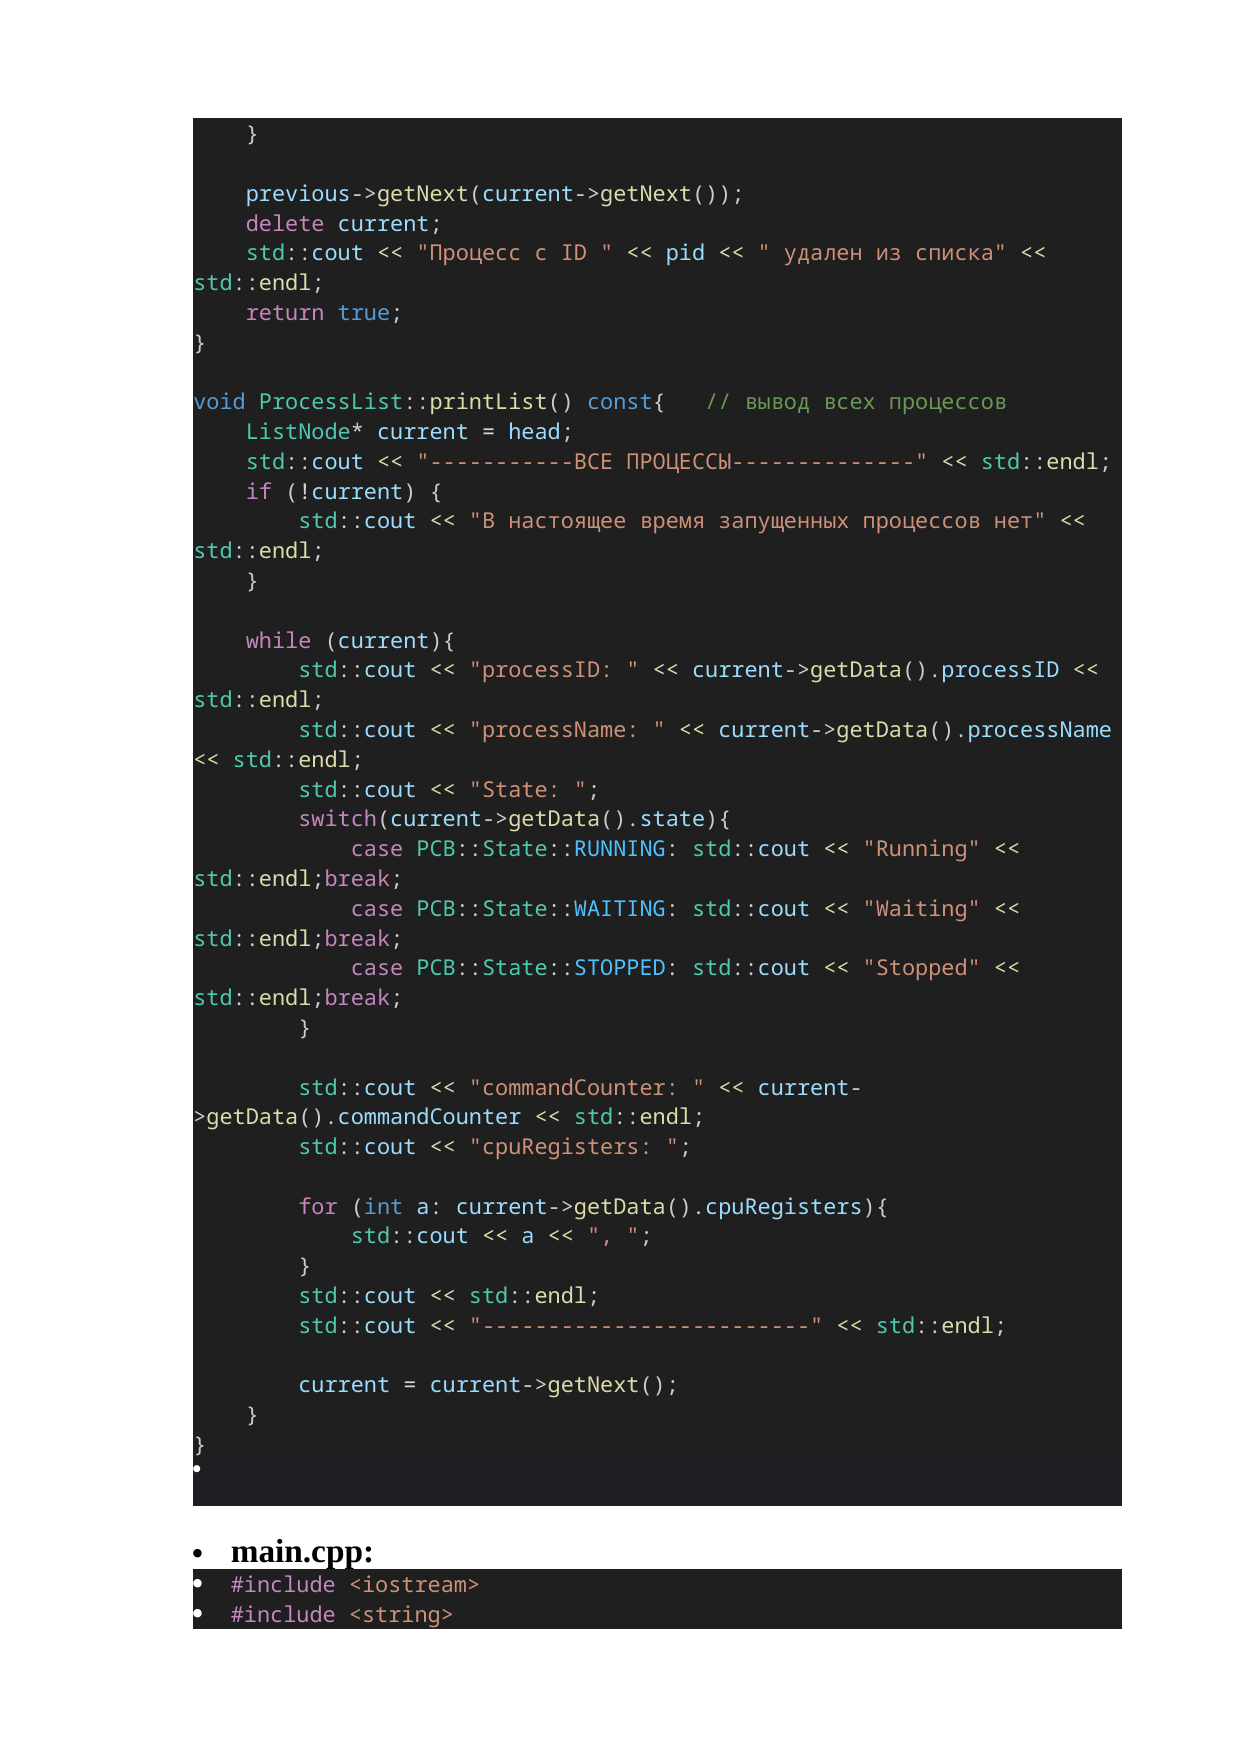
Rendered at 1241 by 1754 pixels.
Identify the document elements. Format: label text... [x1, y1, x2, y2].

text std::cout << "cpuRegisters: "; [193, 1131, 1122, 1161]
text std::cout << "State: "; [193, 773, 1122, 803]
text if (!current) { [193, 476, 1122, 505]
text } [193, 1012, 1122, 1042]
text case PCB::State::WAITING: std::cout << "Waiting" << std::endl;break; [193, 893, 1122, 952]
text } [193, 327, 1122, 356]
text } [193, 1429, 1122, 1459]
text ListNode* current = head; [193, 416, 1122, 446]
text for (int a: current->getData().cpuRegisters){ [193, 1191, 1122, 1220]
text } [193, 1399, 1122, 1429]
text switch(current->getData().state){ [193, 803, 1122, 833]
list #include <iostream> [193, 1569, 1122, 1599]
text previous->getNext(current->getNext()); [193, 178, 1122, 207]
text std::cout << "commandCounter: " << current->getData().commandCounter << std::endl; [193, 1071, 1122, 1131]
list main.cpp: [193, 1531, 1122, 1569]
text std::cout << "-----------ВСЕ ПРОЦЕССЫ--------------" << std::endl; [193, 446, 1122, 476]
text delete current; [193, 207, 1122, 237]
text std::cout << a << ", "; [193, 1220, 1122, 1250]
text while (current){ [193, 624, 1122, 654]
text std::cout << "Процесс с ID " << pid << " удален из списка" << std::endl; [193, 237, 1122, 297]
text std::cout << "В настоящее время запущенных процессов нет" << std::endl; [193, 505, 1122, 565]
text return true; [193, 297, 1122, 327]
text case PCB::State::STOPPED: std::cout << "Stopped" << std::endl;break; [193, 952, 1122, 1012]
text std::cout << std::endl; [193, 1280, 1122, 1310]
text } [193, 565, 1122, 595]
text current = current->getNext(); [193, 1369, 1122, 1399]
text std::cout << "processID: " << current->getData().processID << std::endl; [193, 654, 1122, 714]
text } [193, 1250, 1122, 1280]
text void ProcessList::printList() const{ // вывод всех процессов [193, 386, 1122, 416]
text case PCB::State::RUNNING: std::cout << "Running" << std::endl;break; [193, 833, 1122, 893]
list #include <string> [193, 1599, 1122, 1629]
text std::cout << "processName: " << current->getData().processName << std::endl; [193, 714, 1122, 773]
text } [193, 118, 1122, 148]
text std::cout << "-------------------------" << std::endl; [193, 1310, 1122, 1339]
